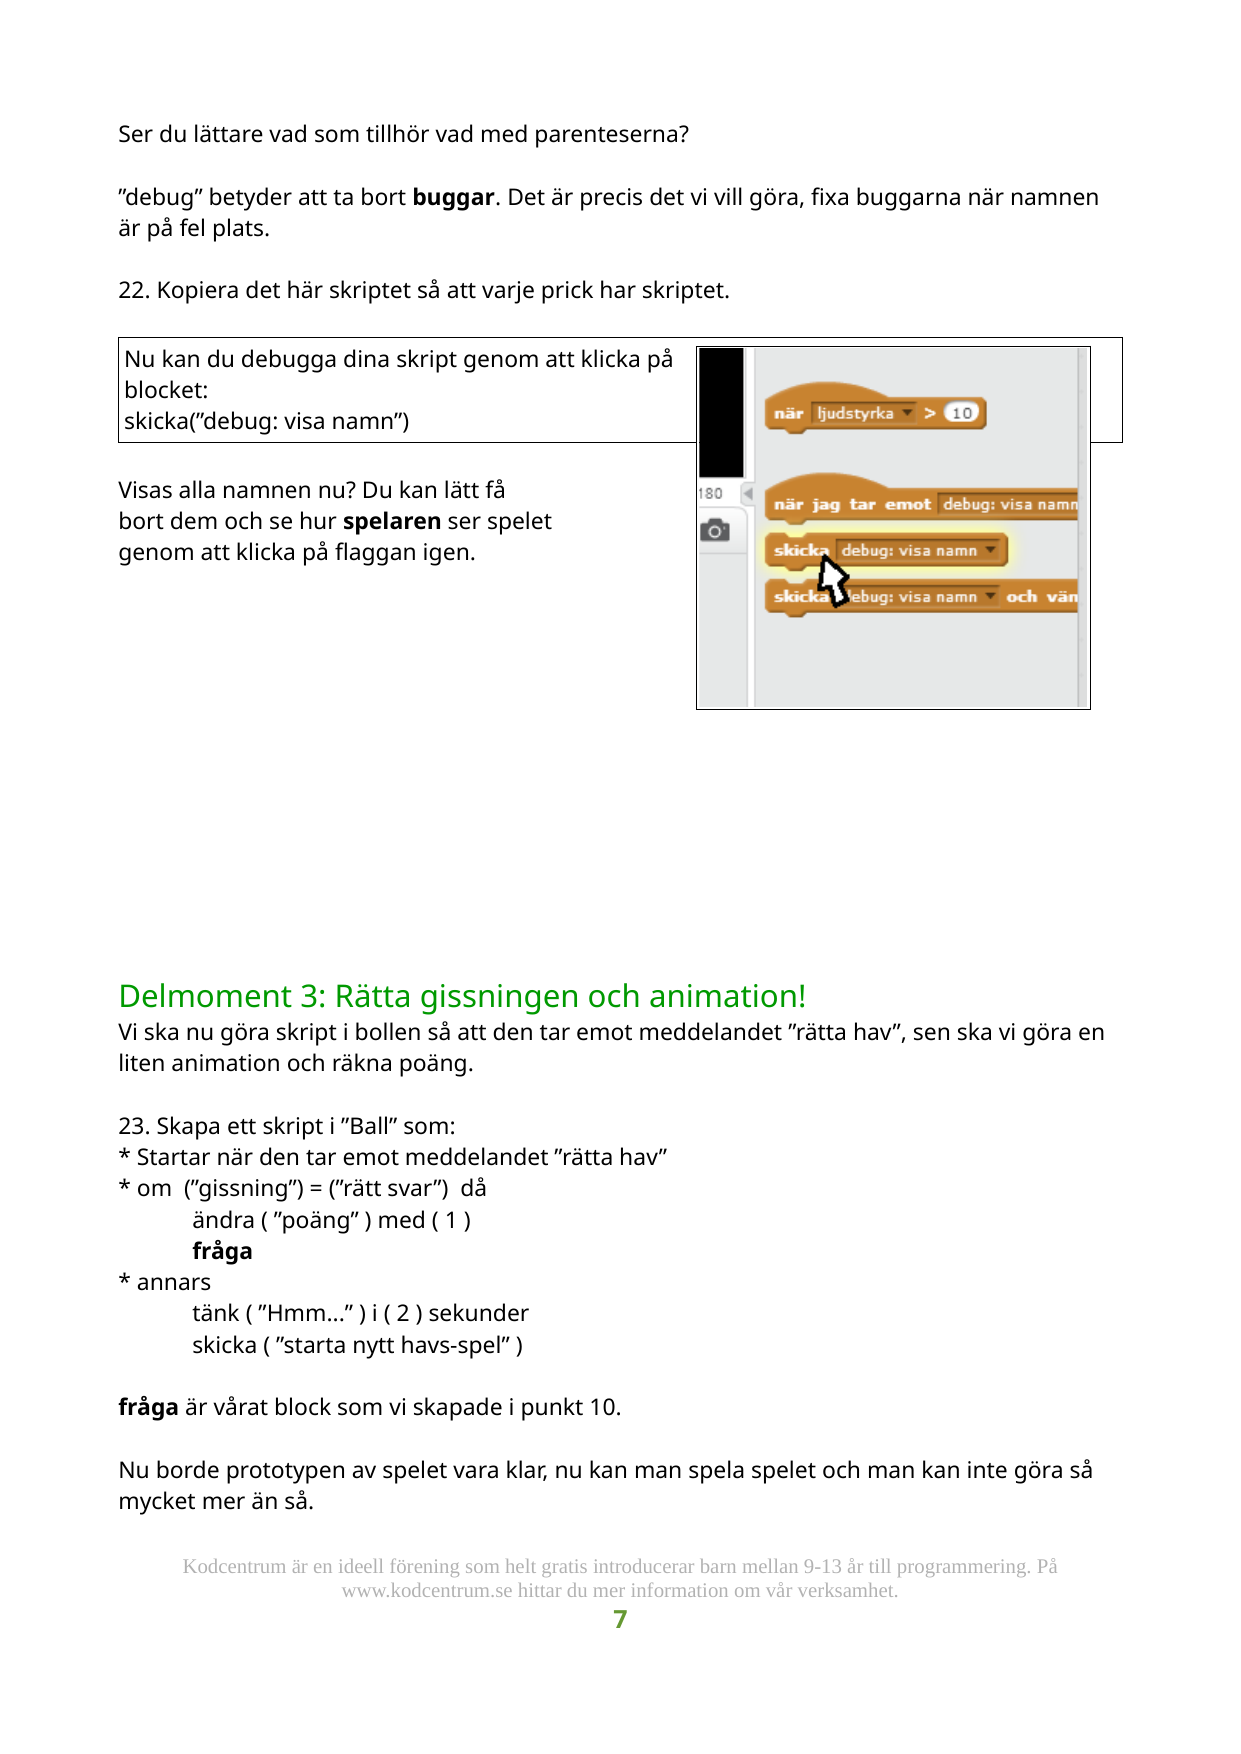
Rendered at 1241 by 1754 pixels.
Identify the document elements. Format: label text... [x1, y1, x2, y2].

text ändra ( ”poäng” ) med ( 1 ) [118, 1204, 1122, 1235]
text skicka ( ”starta nytt havs-spel” ) [118, 1329, 1122, 1360]
text * om (”gissning”) = (”rätt svar”) då [118, 1172, 1122, 1204]
table_header [1091, 349, 1122, 442]
text Nu borde prototypen av spelet vara klar, nu kan man spela spelet och man kan inte göra så mycket mer än så. [118, 1454, 1122, 1516]
text genom att klicka på flaggan igen. [118, 536, 696, 567]
table_header Nu kan du debugga dina skript genom att klicka på blocket: skicka(”debug: visa namn”) [119, 349, 696, 442]
text 22. Kopiera det här skriptet så att varje prick har skriptet. [118, 274, 1122, 306]
text Vi ska nu göra skript i bollen så att den tar emot meddelandet ”rätta hav”, sen ska vi göra en liten animation och räkna poäng. [118, 1016, 1122, 1079]
text fråga [118, 1235, 1122, 1266]
text ”debug” betyder att ta bort buggar. Det är precis det vi vill göra, fixa buggarna när namnen är på fel plats. [118, 181, 1122, 243]
text 23. Skapa ett skript i ”Ball” som: [118, 1110, 1122, 1141]
text tänk ( ”Hmm...” ) i ( 2 ) sekunder [118, 1297, 1122, 1329]
table_header [119, 338, 1122, 348]
text bort dem och se hur spelaren ser spelet [118, 505, 696, 536]
table_header [697, 347, 1090, 709]
text * Startar när den tar emot meddelandet ”rätta hav” [118, 1141, 1122, 1172]
text Delmoment 3: Rätta gissningen och animation! [118, 973, 1122, 1016]
text [1091, 536, 1122, 567]
text * annars [118, 1266, 1122, 1297]
text Ser du lättare vad som tillhör vad med parenteserna? [118, 118, 1122, 149]
picture [699, 348, 1087, 707]
text [1091, 505, 1122, 536]
text fråga är vårat block som vi skapade i punkt 10. [118, 1391, 1122, 1422]
text [1091, 473, 1122, 505]
text Visas alla namnen nu? Du kan lätt få [118, 473, 696, 505]
